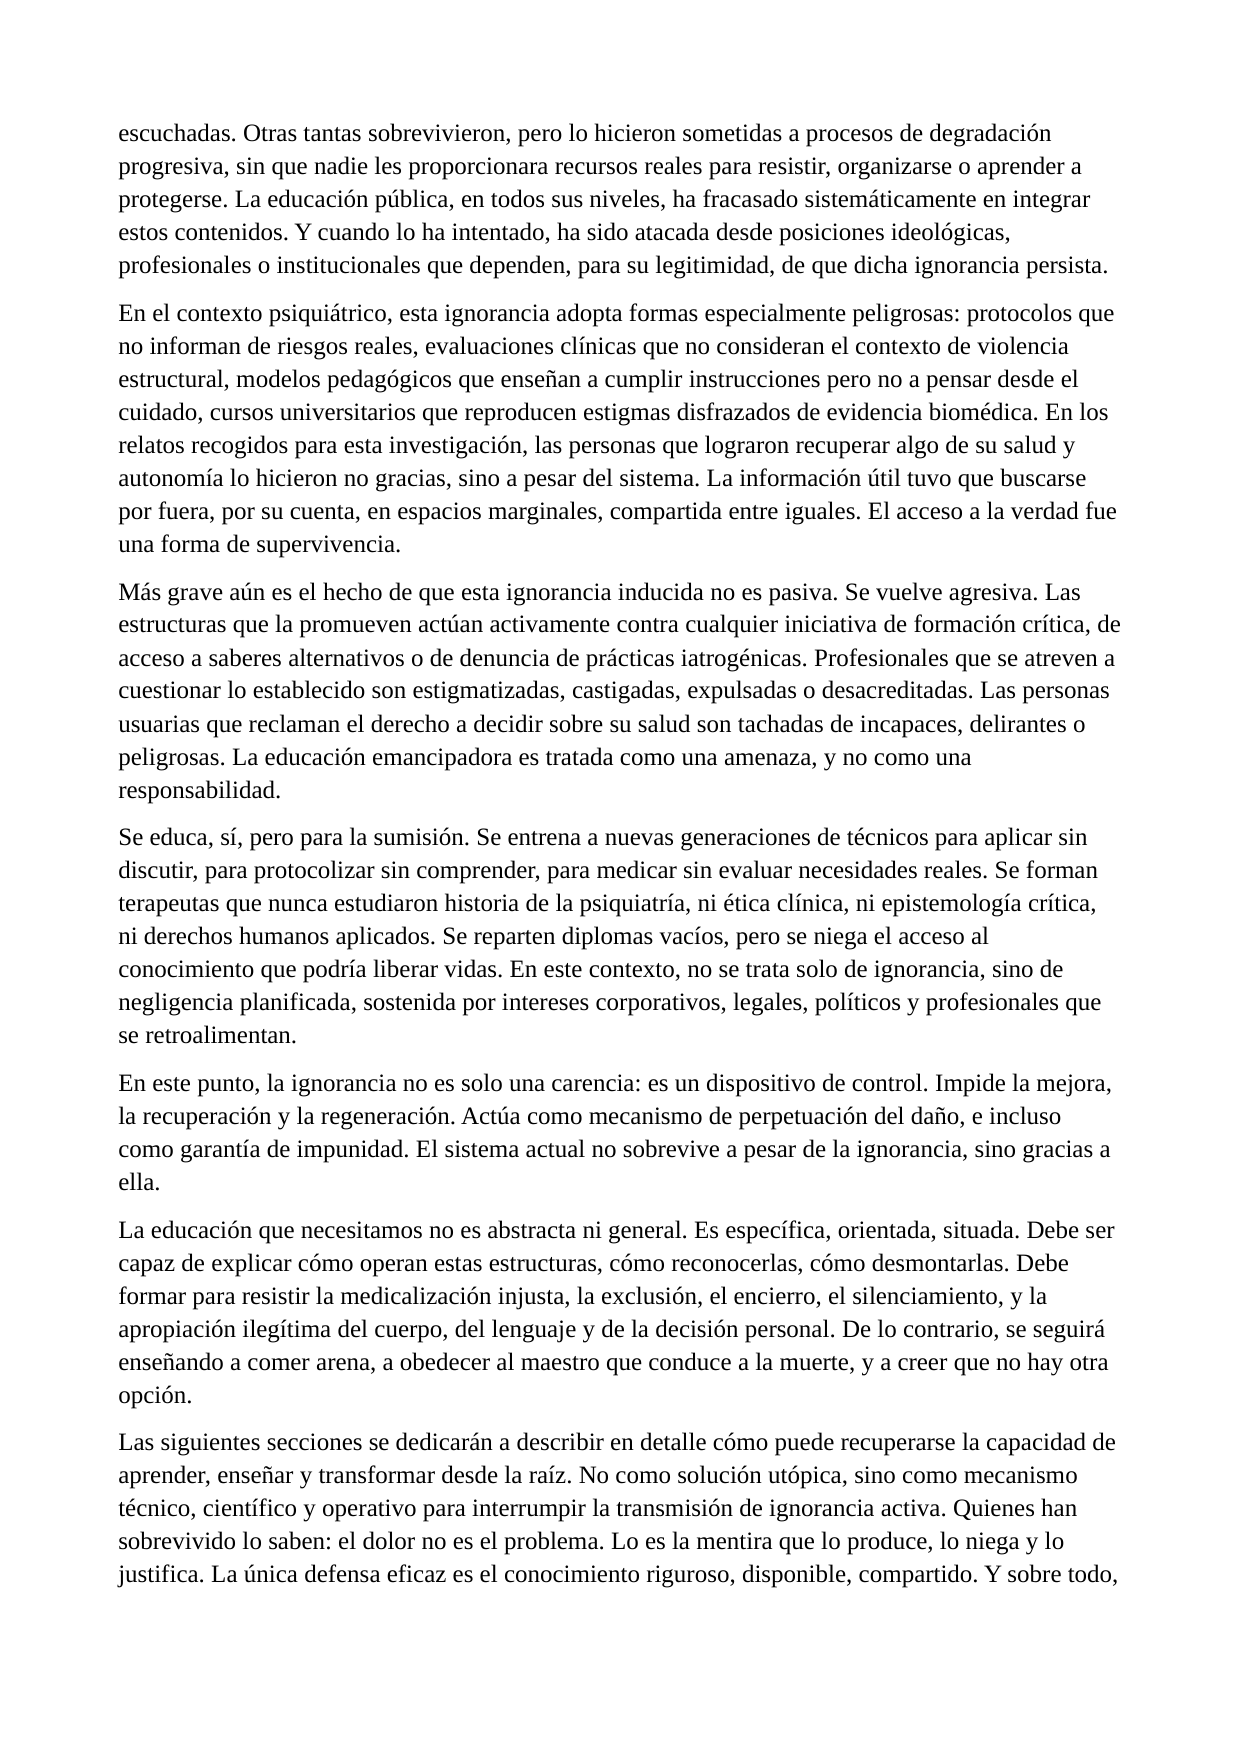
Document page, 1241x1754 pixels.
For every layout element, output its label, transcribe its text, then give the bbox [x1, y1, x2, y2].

text Las siguientes secciones se dedicarán a describir en detalle cómo puede recuperarse la capacidad de aprender, enseñar y transformar desde la raíz. No como solución utópica, sino como mecanismo técnico, científico y operativo para interrumpir la transmisión de ignorancia activa. Quienes han sobrevivido lo saben: el dolor no es el problema. Lo es la mentira que lo produce, lo niega y lo justifica. La única defensa eficaz es el conocimiento riguroso, disponible, compartido. Y sobre todo, [118, 1427, 1122, 1588]
text En el contexto psiquiátrico, esta ignorancia adopta formas especialmente peligrosas: protocolos que no informan de riesgos reales, evaluaciones clínicas que no consideran el contexto de violencia estructural, modelos pedagógicos que enseñan a cumplir instrucciones pero no a pensar desde el cuidado, cursos universitarios que reproducen estigmas disfrazados de evidencia biomédica. En los relatos recogidos para esta investigación, las personas que lograron recuperar algo de su salud y autonomía lo hicieron no gracias, sino a pesar del sistema. La información útil tuvo que buscarse por fuera, por su cuenta, en espacios marginales, compartida entre iguales. El acceso a la verdad fue una forma de supervivencia. [118, 298, 1122, 558]
text En este punto, la ignorancia no es solo una carencia: es un dispositivo de control. Impide la mejora, la recuperación y la regeneración. Actúa como mecanismo de perpetuación del daño, e incluso como garantía de impunidad. El sistema actual no sobrevive a pesar de la ignorancia, sino gracias a ella. [118, 1068, 1122, 1196]
text Más grave aún es el hecho de que esta ignorancia inducida no es pasiva. Se vuelve agresiva. Las estructuras que la promueven actúan activamente contra cualquier iniciativa de formación crítica, de acceso a saberes alternativos o de denuncia de prácticas iatrogénicas. Profesionales que se atreven a cuestionar lo establecido son estigmatizadas, castigadas, expulsadas o desacreditadas. Las personas usuarias que reclaman el derecho a decidir sobre su salud son tachadas de incapaces, delirantes o peligrosas. La educación emancipadora es tratada como una amenaza, y no como una responsabilidad. [118, 577, 1122, 803]
text La educación que necesitamos no es abstracta ni general. Es específica, orientada, situada. Debe ser capaz de explicar cómo operan estas estructuras, cómo reconocerlas, cómo desmontarlas. Debe formar para resistir la medicalización injusta, la exclusión, el encierro, el silenciamiento, y la apropiación ilegítima del cuerpo, del lenguaje y de la decisión personal. De lo contrario, se seguirá enseñando a comer arena, a obedecer al maestro que conduce a la muerte, y a creer que no hay otra opción. [118, 1215, 1122, 1408]
text escuchadas. Otras tantas sobrevivieron, pero lo hicieron sometidas a procesos de degradación progresiva, sin que nadie les proporcionara recursos reales para resistir, organizarse o aprender a protegerse. La educación pública, en todos sus niveles, ha fracasado sistemáticamente en integrar estos contenidos. Y cuando lo ha intentado, ha sido atacada desde posiciones ideológicas, profesionales o institucionales que dependen, para su legitimidad, de que dicha ignorancia persista. [118, 118, 1122, 279]
text Se educa, sí, pero para la sumisión. Se entrena a nuevas generaciones de técnicos para aplicar sin discutir, para protocolizar sin comprender, para medicar sin evaluar necesidades reales. Se forman terapeutas que nunca estudiaron historia de la psiquiatría, ni ética clínica, ni epistemología crítica, ni derechos humanos aplicados. Se reparten diplomas vacíos, pero se niega el acceso al conocimiento que podría liberar vidas. En este contexto, no se trata solo de ignorancia, sino de negligencia planificada, sostenida por intereses corporativos, legales, políticos y profesionales que se retroalimentan. [118, 822, 1122, 1049]
